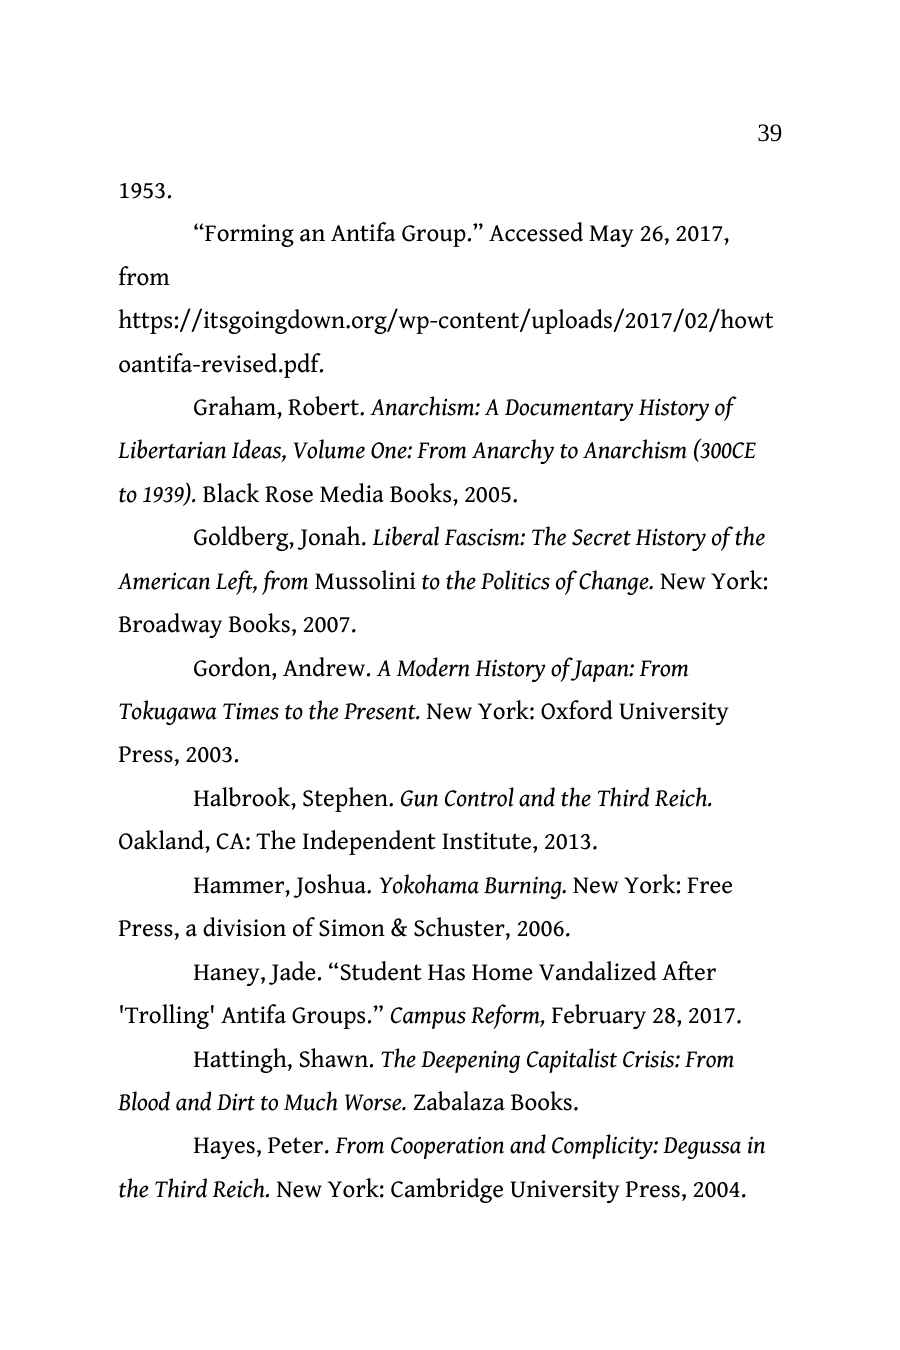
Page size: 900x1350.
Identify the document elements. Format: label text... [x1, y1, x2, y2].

text Haney, Jade. “Student Has Home Vandalized After 'Trolling' Antifa Groups.” Campus Reform, February 28, 2017. [118, 958, 782, 1031]
text Goldberg, Jonah. Liberal Fascism: The Secret History of the American Left, from Mussolini to the Politics of Change. New York: Broadway Books, 2007. [118, 524, 782, 640]
text 1953. [118, 176, 782, 205]
text Hattingh, Shawn. The Deepening Capitalist Crisis: From Blood and Dirt to Much Worse. Zabalaza Books. [118, 1045, 782, 1117]
text Hayes, Peter. From Cooperation and Complicity: Degussa in the Third Reich. New York: Cambridge University Press, 2004. [118, 1132, 782, 1204]
text Halbrook, Stephen. Gun Control and the Third Reich. Oakland, CA: The Independent Institute, 2013. [118, 784, 782, 857]
text Gordon, Andrew. A Modern History of Japan: From Tokugawa Times to the Present. New York: Oxford University Press, 2003. [118, 654, 782, 770]
text “Forming an Antifa Group.” Accessed May 26, 2017, from https://itsgoingdown.org/wp-content/uploads/2017/02/howtoantifa-revised.pdf. [118, 220, 782, 379]
text Graham, Robert. Anarchism: A Documentary History of Libertarian Ideas, Volume One: From Anarchy to Anarchism (300CE to 1939). Black Rose Media Books, 2005. [118, 393, 782, 509]
text Hammer, Joshua. Yokohama Burning. New York: Free Press, a division of Simon & Schuster, 2006. [118, 871, 782, 944]
